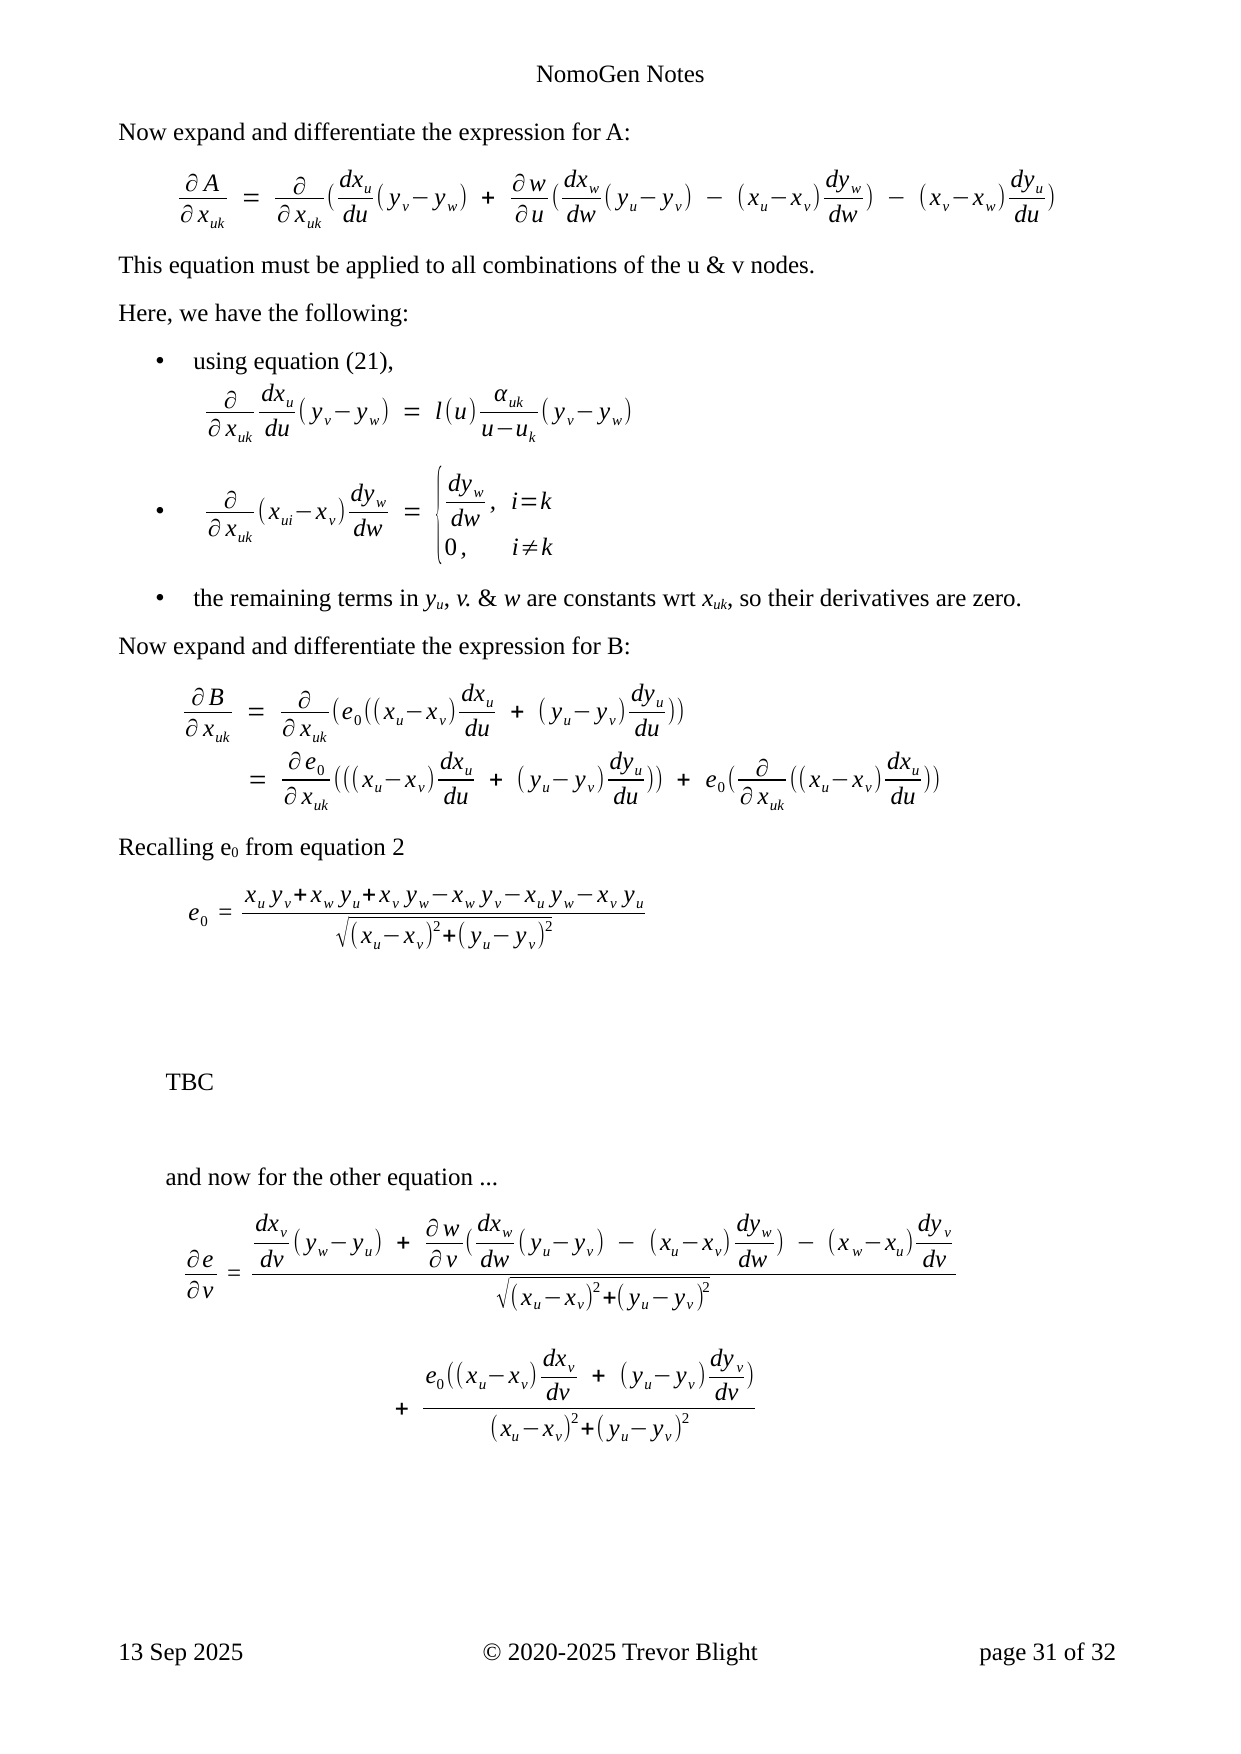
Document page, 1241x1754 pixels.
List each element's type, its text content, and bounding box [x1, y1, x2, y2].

list the remaining terms in yu, v. & w are constants wrt xuk, so their derivatives are zero. [156, 583, 1122, 612]
text and now for the other equation ... [165, 1162, 1122, 1191]
text This equation must be applied to all combinations of the u & v nodes. [118, 251, 1122, 279]
text Recalling e0 from equation 2 [118, 832, 1122, 861]
text Here, we have the following: [118, 298, 1122, 327]
text TBC [165, 1067, 1122, 1096]
text Now expand and differentiate the expression for B: [118, 631, 1122, 660]
text Now expand and differentiate the expression for A: [118, 117, 1122, 146]
list using equation (21), [156, 346, 1122, 446]
